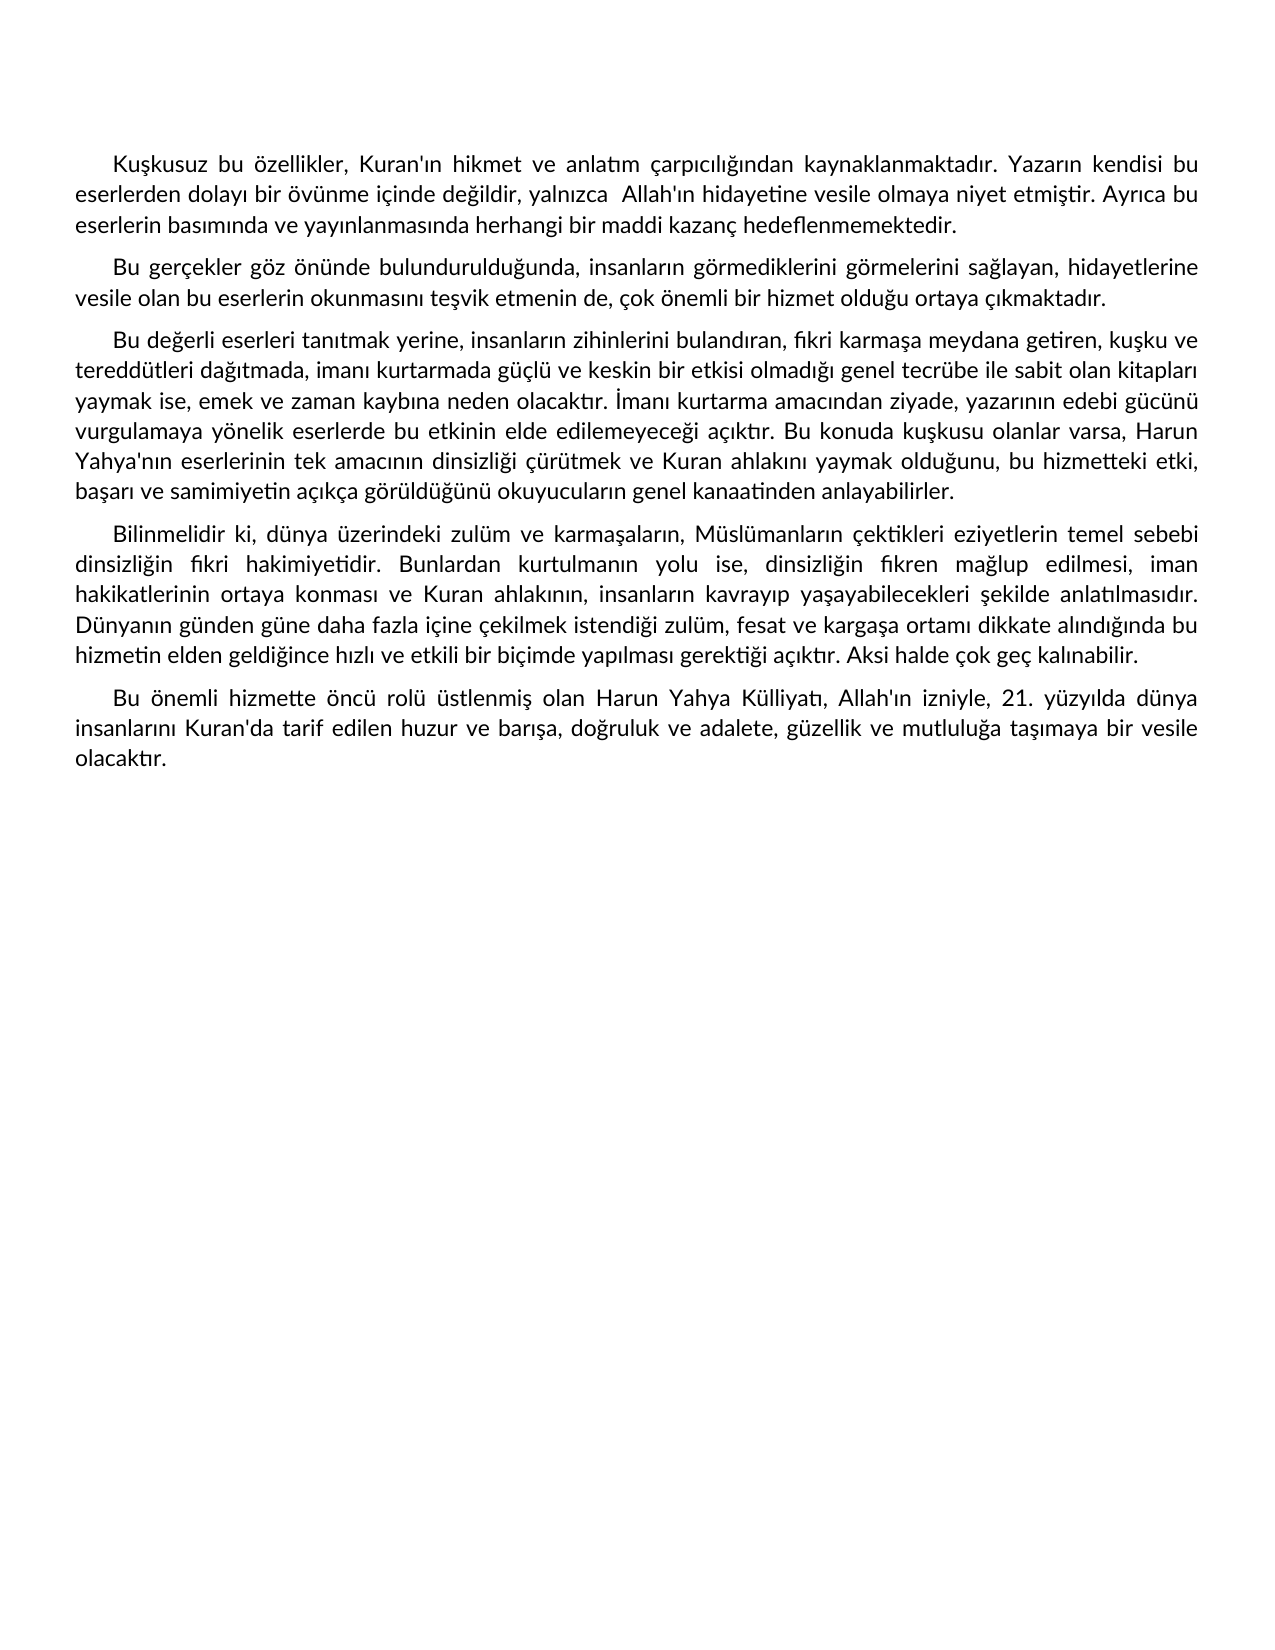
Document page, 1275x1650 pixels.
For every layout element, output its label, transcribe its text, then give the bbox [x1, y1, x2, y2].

text Bu önemli hizmette öncü rolü üstlenmiş olan Harun Yahya Külliyatı, Allah'ın izniyle, 21. yüzyılda dünya insanlarını Kuran'da tarif edilen huzur ve barışa, doğruluk ve adalete, güzellik ve mutluluğa taşımaya bir vesile olacaktır. [75, 683, 1200, 771]
text Bilinmelidir ki, dünya üzerindeki zulüm ve karmaşaların, Müslümanların çektikleri eziyetlerin temel sebebi dinsizliğin fikri hakimiyetidir. Bunlardan kurtulmanın yolu ise, dinsizliğin fikren mağlup edilmesi, iman hakikatlerinin ortaya konması ve Kuran ahlakının, insanların kavrayıp yaşayabilecekleri şekilde anlatılmasıdır. Dünyanın günden güne daha fazla içine çekilmek istendiği zulüm, fesat ve kargaşa ortamı dikkate alındığında bu hizmetin elden geldiğince hızlı ve etkili bir biçimde yapılması gerektiği açıktır. Aksi halde çok geç kalınabilir. [75, 520, 1200, 668]
text Bu değerli eserleri tanıtmak yerine, insanların zihinlerini bulandıran, fikri karmaşa meydana getiren, kuşku ve tereddütleri dağıtmada, imanı kurtarmada güçlü ve keskin bir etkisi olmadığı genel tecrübe ile sabit olan kitapları yaymak ise, emek ve zaman kaybına neden olacaktır. İmanı kurtarma amacından ziyade, yazarının edebi gücünü vurgulamaya yönelik eserlerde bu etkinin elde edilemeyeceği açıktır. Bu konuda kuşkusu olanlar varsa, Harun Yahya'nın eserlerinin tek amacının dinsizliği çürütmek ve Kuran ahlakını yaymak olduğunu, bu hizmetteki etki, başarı ve samimiyetin açıkça görüldüğünü okuyucuların genel kanaatinden anlayabilirler. [75, 326, 1200, 504]
text Kuşkusuz bu özellikler, Kuran'ın hikmet ve anlatım çarpıcılığından kaynaklanmaktadır. Yazarın kendisi bu eserlerden dolayı bir övünme içinde değildir, yalnızca Allah'ın hidayetine vesile olmaya niyet etmiştir. Ayrıca bu eserlerin basımında ve yayınlanmasında herhangi bir maddi kazanç hedeflenmemektedir. [75, 150, 1200, 238]
text Bu gerçekler göz önünde bulundurulduğunda, insanların görmediklerini görmelerini sağlayan, hidayetlerine vesile olan bu eserlerin okunmasını teşvik etmenin de, çok önemli bir hizmet olduğu ortaya çıkmaktadır. [75, 253, 1200, 311]
